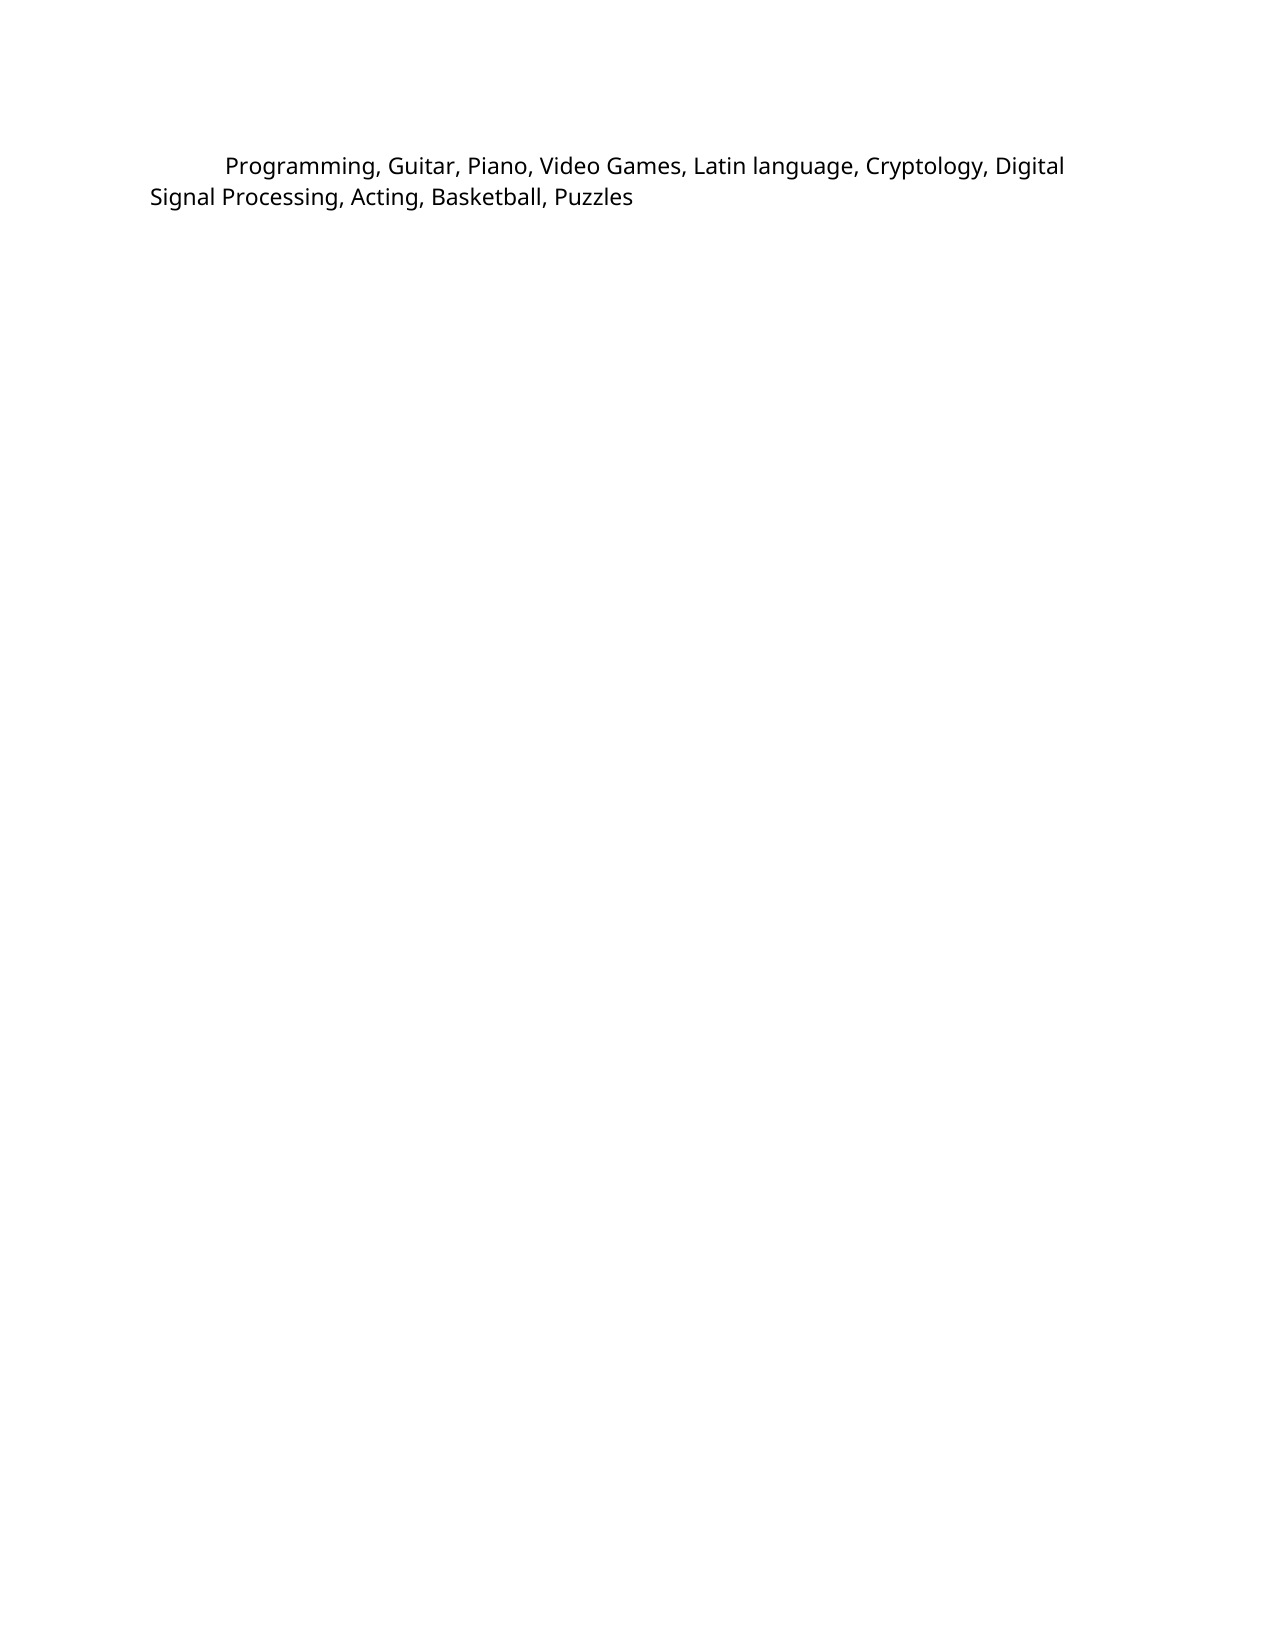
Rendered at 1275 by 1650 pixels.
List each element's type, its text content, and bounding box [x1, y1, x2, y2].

text Programming, Guitar, Piano, Video Games, Latin language, Cryptology, Digital Signal Processing, Acting, Basketball, Puzzles [150, 150, 1125, 212]
